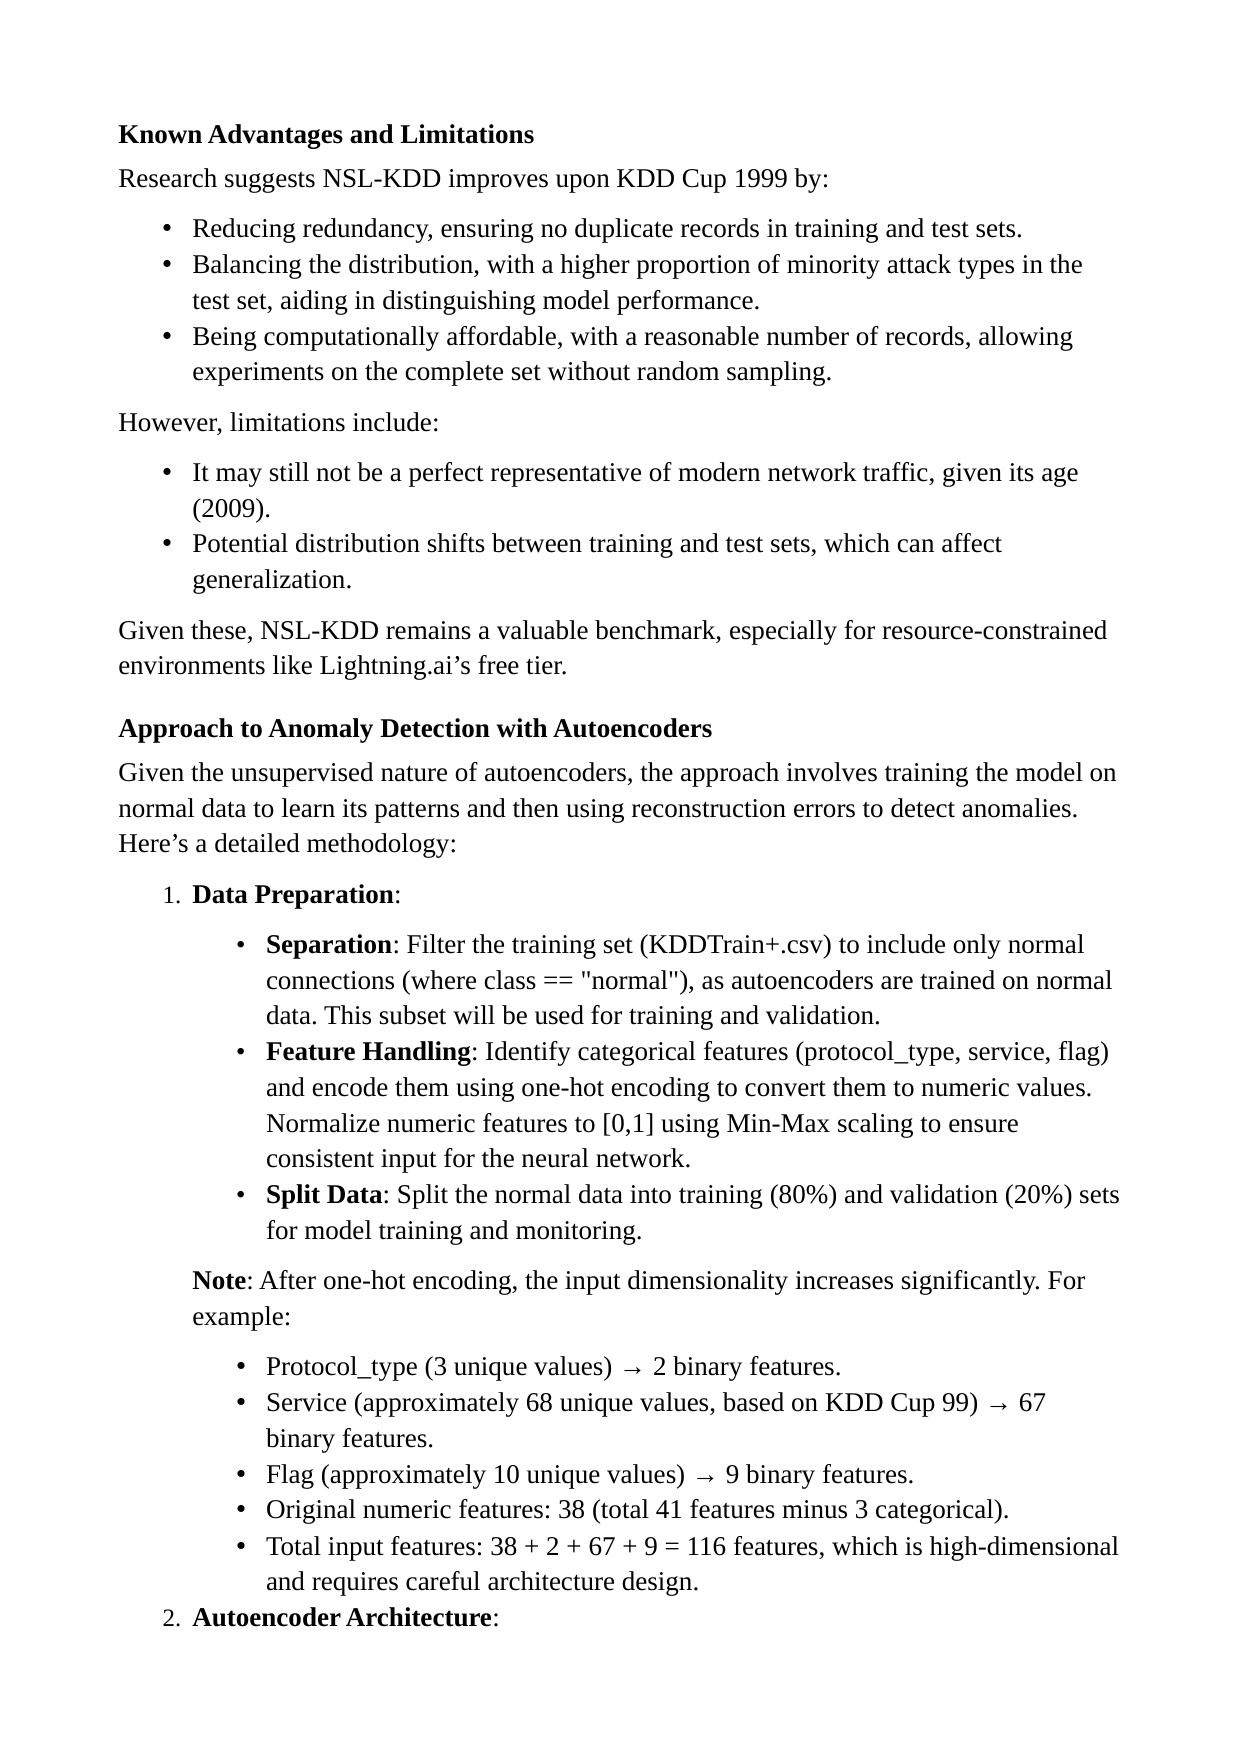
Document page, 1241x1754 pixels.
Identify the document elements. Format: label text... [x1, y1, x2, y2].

list Feature Handling: Identify categorical features (protocol_type, service, flag) and encode them using one-hot encoding to convert them to numeric values. Normalize numeric features to [0,1] using Min-Max scaling to ensure consistent input for the neural network. [236, 1035, 1122, 1173]
list Split Data: Split the normal data into training (80%) and validation (20%) sets for model training and monitoring. [236, 1178, 1122, 1245]
text Given the unsupervised nature of autoencoders, the approach involves training the model on normal data to learn its patterns and then using reconstruction errors to detect anomalies. Here’s a detailed methodology: [118, 756, 1122, 858]
list Note: After one-hot encoding, the input dimensionality increases significantly. For example: [162, 1264, 1122, 1331]
subtitle Approach to Anomaly Detection with Autoencoders [118, 712, 1122, 743]
list Service (approximately 68 unique values, based on KDD Cup 99) → 67 binary features. [236, 1386, 1122, 1453]
list Reducing redundancy, ensuring no duplicate records in training and test sets. [162, 212, 1122, 243]
list It may still not be a perfect representative of modern network traffic, given its age (2009). [162, 456, 1122, 523]
text Research suggests NSL-KDD improves upon KDD Cup 1999 by: [118, 162, 1122, 193]
list Being computationally affordable, with a reasonable number of records, allowing experiments on the complete set without random sampling. [162, 319, 1122, 387]
text Given these, NSL-KDD remains a valuable benchmark, especially for resource-constrained environments like Lightning.ai’s free tier. [118, 614, 1122, 681]
list Total input features: 38 + 2 + 67 + 9 = 116 features, which is high-dimensional and requires careful architecture design. [236, 1529, 1122, 1597]
list Balancing the distribution, with a higher proportion of minority attack types in the test set, aiding in distinguishing model performance. [162, 248, 1122, 315]
text However, limitations include: [118, 406, 1122, 437]
list Flag (approximately 10 unique values) → 9 binary features. [236, 1458, 1122, 1489]
list Potential distribution shifts between training and test sets, which can affect generalization. [162, 528, 1122, 594]
list Autoencoder Architecture: [162, 1601, 1122, 1632]
list Separation: Filter the training set (KDDTrain+.csv) to include only normal connections (where class == "normal"), as autoencoders are trained on normal data. This subset will be used for training and validation. [236, 928, 1122, 1031]
list Data Preparation: [162, 878, 1122, 909]
list Protocol_type (3 unique values) → 2 binary features. [236, 1350, 1122, 1381]
list Original numeric features: 38 (total 41 features minus 3 categorical). [236, 1494, 1122, 1525]
subtitle Known Advantages and Limitations [118, 118, 1122, 149]
